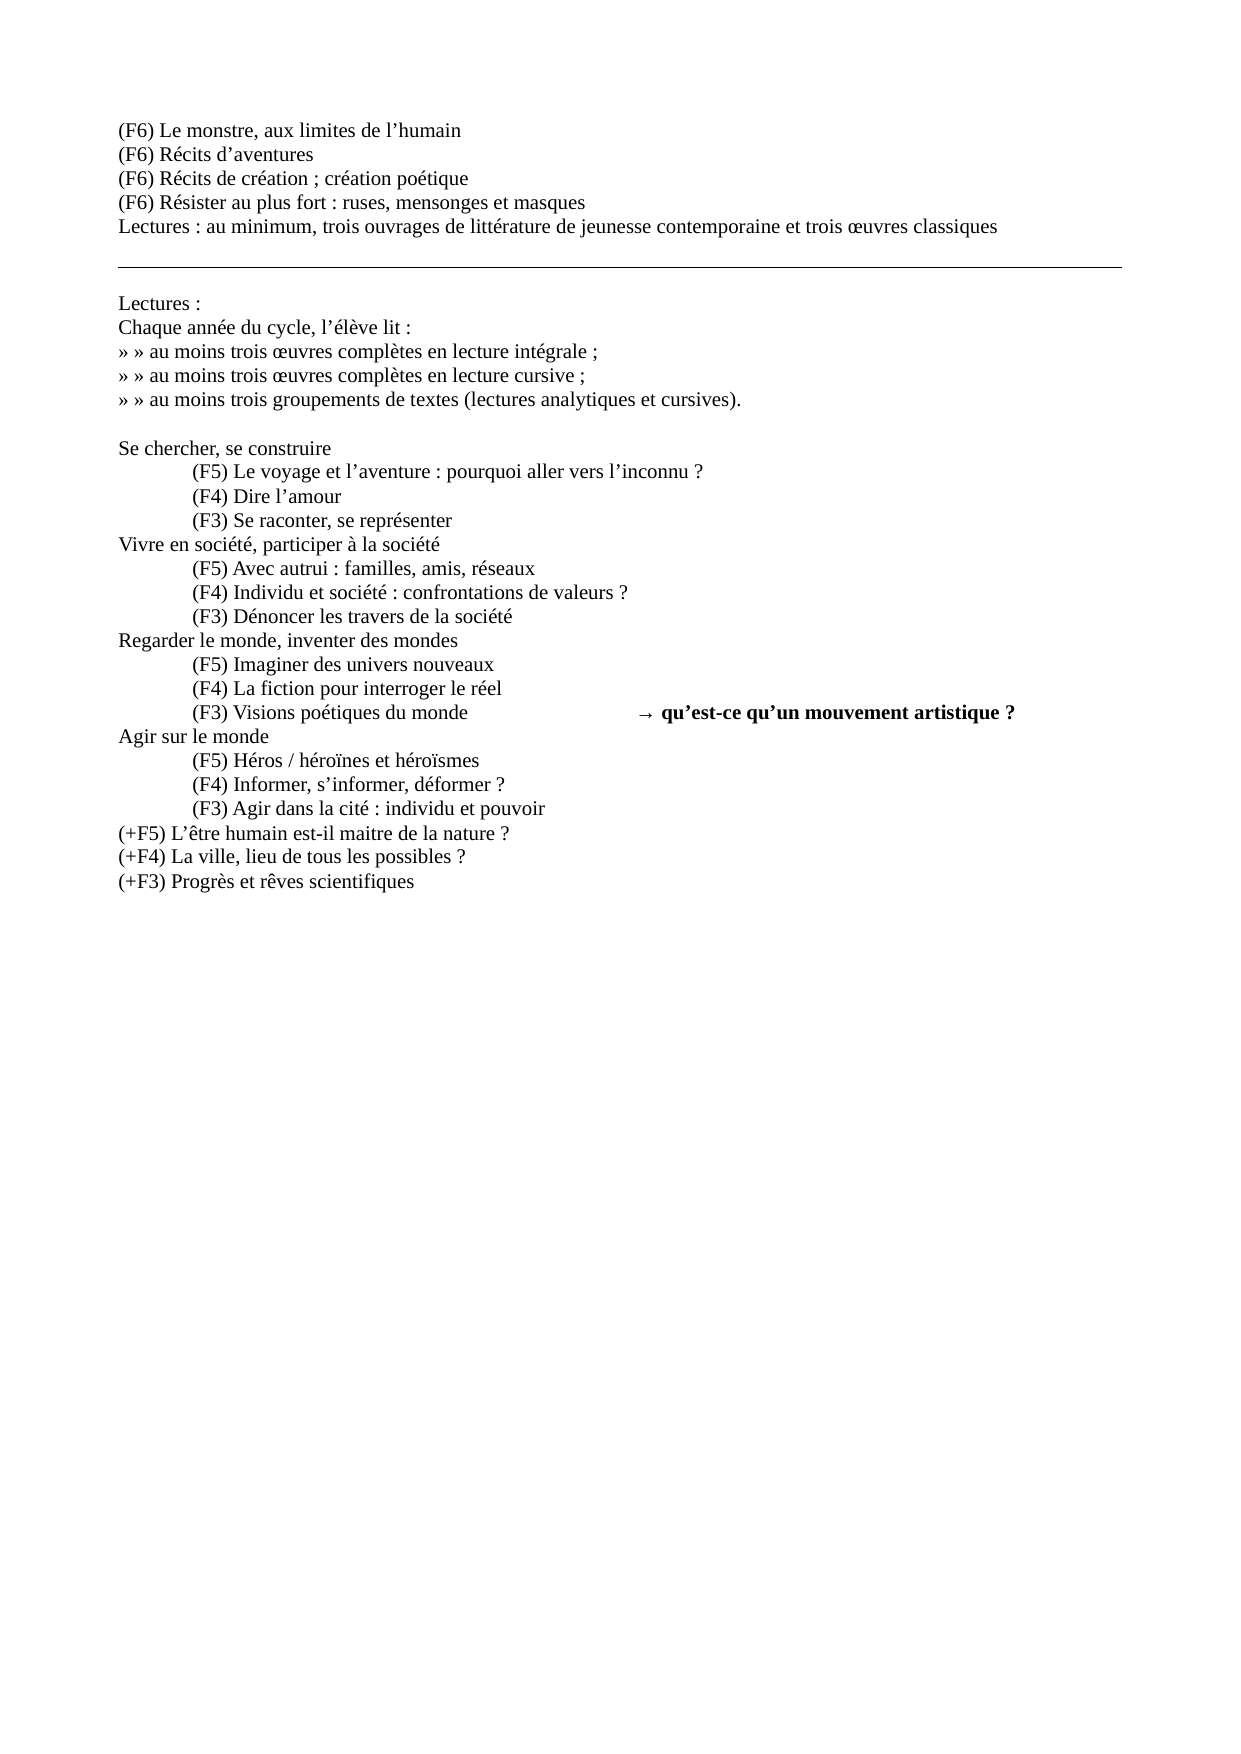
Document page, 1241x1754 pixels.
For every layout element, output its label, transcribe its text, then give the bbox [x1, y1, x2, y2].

text (F6) Le monstre, aux limites de l’humain [118, 118, 1122, 142]
text (F4) Individu et société : confrontations de valeurs ? [118, 580, 1122, 604]
text (F4) Informer, s’informer, déformer ? [118, 772, 1122, 796]
text (F5) Héros / héroïnes et héroïsmes [118, 748, 1122, 772]
text (F6) Récits d’aventures [118, 142, 1122, 166]
text » » au moins trois œuvres complètes en lecture cursive ; [118, 363, 1122, 387]
text (F3) Se raconter, se représenter [118, 508, 1122, 532]
text (F6) Résister au plus fort : ruses, mensonges et masques [118, 190, 1122, 214]
text Agir sur le monde [118, 724, 1122, 748]
text (F3) Dénoncer les travers de la société [118, 604, 1122, 628]
text (+F4) La ville, lieu de tous les possibles ? [118, 844, 1122, 868]
text (F4) Dire l’amour [118, 483, 1122, 508]
text (F3) Agir dans la cité : individu et pouvoir [118, 796, 1122, 820]
text (+F3) Progrès et rêves scientifiques [118, 868, 1122, 893]
text Vivre en société, participer à la société [118, 532, 1122, 556]
text Lectures : au minimum, trois ouvrages de littérature de jeunesse contemporaine et trois œuvres classiques [118, 214, 1122, 238]
text » » au moins trois groupements de textes (lectures analytiques et cursives). [118, 387, 1122, 411]
text (F5) Le voyage et l’aventure : pourquoi aller vers l’inconnu ? [118, 459, 1122, 483]
text (+F5) L’être humain est-il maitre de la nature ? [118, 820, 1122, 844]
text (F4) La fiction pour interroger le réel [118, 676, 1122, 700]
text Se chercher, se construire [118, 435, 1122, 459]
text (F6) Récits de création ; création poétique [118, 166, 1122, 190]
text (F5) Imaginer des univers nouveaux [118, 652, 1122, 676]
text (F5) Avec autrui : familles, amis, réseaux [118, 556, 1122, 580]
text Lectures : [118, 291, 1122, 315]
text Regarder le monde, inventer des mondes [118, 628, 1122, 652]
text (F3) Visions poétiques du monde → qu’est-ce qu’un mouvement artistique ? [118, 700, 1122, 724]
text Chaque année du cycle, l’élève lit : [118, 315, 1122, 339]
text » » au moins trois œuvres complètes en lecture intégrale ; [118, 339, 1122, 363]
